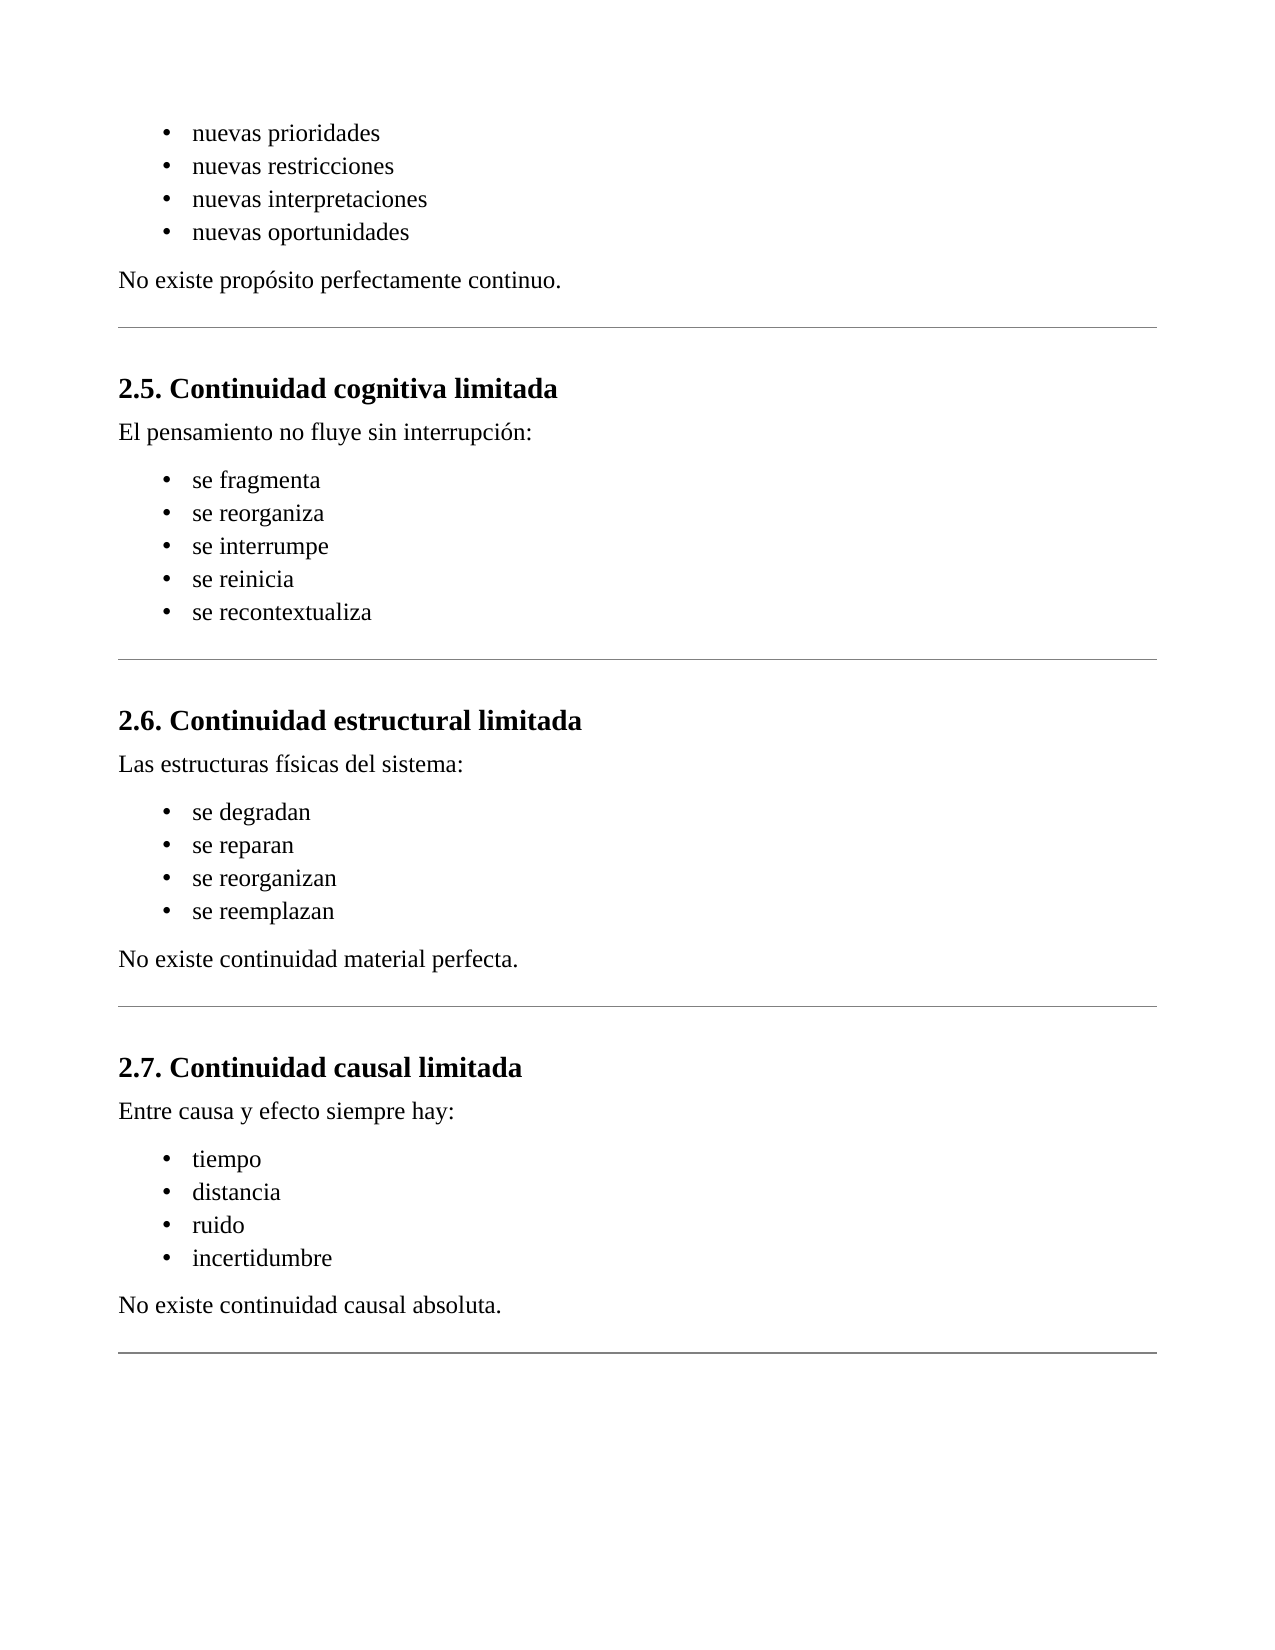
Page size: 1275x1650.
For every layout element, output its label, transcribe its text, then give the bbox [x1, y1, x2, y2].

list se degradan [162, 797, 1157, 826]
list distancia [162, 1177, 1157, 1206]
text No existe continuidad causal absoluta. [118, 1291, 1157, 1319]
list se reparan [162, 830, 1157, 859]
list se reorganizan [162, 863, 1157, 892]
list tiempo [162, 1144, 1157, 1173]
subtitle 2.5. Continuidad cognitiva limitada [118, 371, 1157, 405]
list se reemplazan [162, 896, 1157, 925]
subtitle 2.6. Continuidad estructural limitada [118, 703, 1157, 737]
list se reorganiza [162, 498, 1157, 527]
list se fragmenta [162, 465, 1157, 494]
list nuevas restricciones [162, 151, 1157, 180]
list incertidumbre [162, 1243, 1157, 1272]
list nuevas oportunidades [162, 217, 1157, 246]
list ruido [162, 1210, 1157, 1239]
list nuevas interpretaciones [162, 184, 1157, 213]
text No existe propósito perfectamente continuo. [118, 265, 1157, 293]
subtitle 2.7. Continuidad causal limitada [118, 1050, 1157, 1084]
list se reinicia [162, 564, 1157, 593]
text Entre causa y efecto siempre hay: [118, 1096, 1157, 1125]
text El pensamiento no fluye sin interrupción: [118, 417, 1157, 446]
text Las estructuras físicas del sistema: [118, 749, 1157, 778]
list se recontextualiza [162, 597, 1157, 626]
text No existe continuidad material perfecta. [118, 944, 1157, 972]
list se interrumpe [162, 531, 1157, 560]
list nuevas prioridades [162, 118, 1157, 147]
